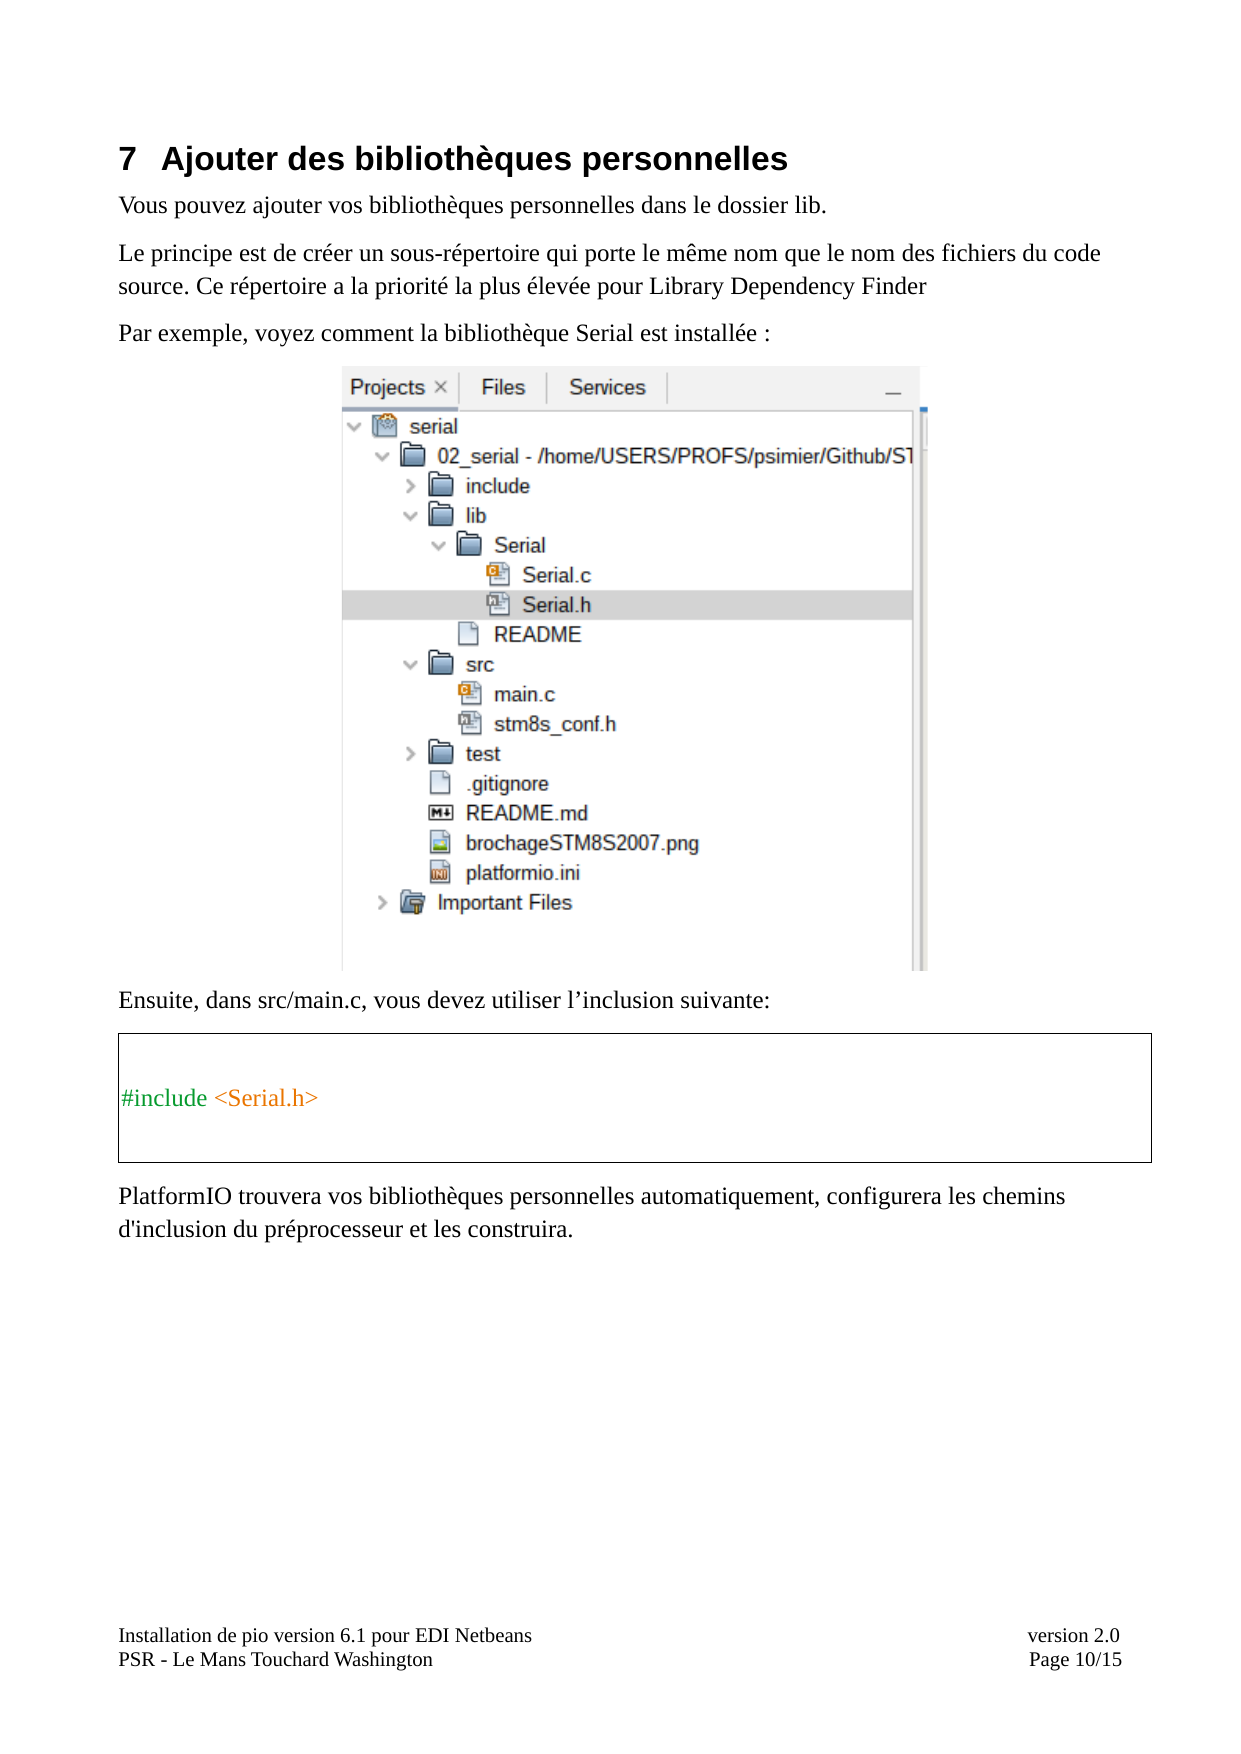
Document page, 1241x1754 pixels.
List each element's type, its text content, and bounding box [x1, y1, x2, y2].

text #include <Serial.h> [119, 1080, 1151, 1112]
text Le principe est de créer un sous-répertoire qui porte le même nom que le nom des fichiers du code source. Ce répertoire a la priorité la plus élevée pour Library Dependency Finder [118, 238, 1151, 299]
text Vous pouvez ajouter vos bibliothèques personnelles dans le dossier lib. [118, 190, 1151, 219]
text Ensuite, dans src/main.c, vous devez utiliser l’inclusion suivante: [118, 985, 1151, 1013]
picture [341, 366, 928, 971]
subtitle Ajouter des bibliothèques personnelles [118, 139, 1151, 178]
text Par exemple, voyez comment la bibliothèque Serial est installée : [118, 318, 1151, 347]
text PlatformIO trouvera vos bibliothèques personnelles automatiquement, configurera les chemins d'inclusion du préprocesseur et les construira. [118, 1181, 1151, 1243]
